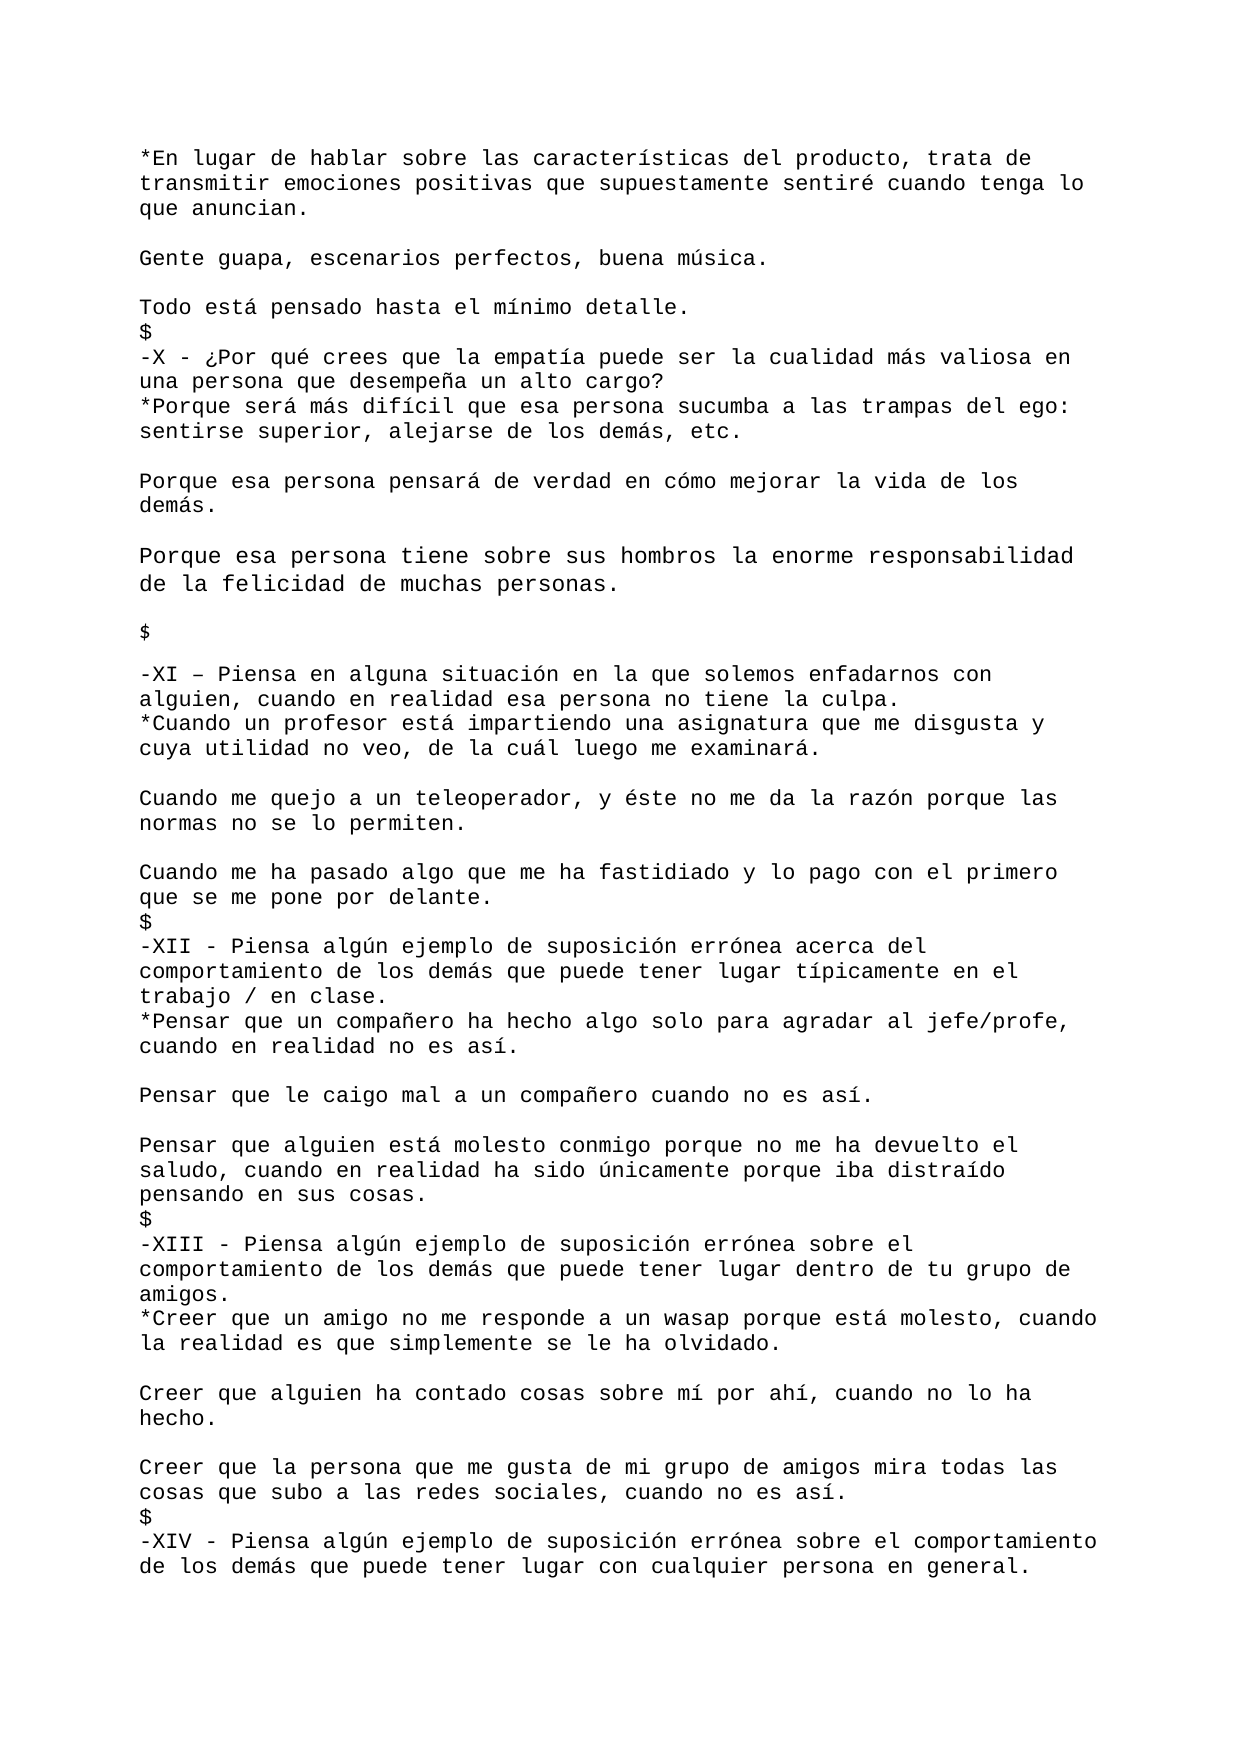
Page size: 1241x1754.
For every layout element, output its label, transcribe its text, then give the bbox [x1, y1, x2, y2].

text $ [139, 321, 1101, 346]
text *En lugar de hablar sobre las características del producto, trata de transmitir emociones positivas que supuestamente sentiré cuando tenga lo que anuncian. [139, 148, 1101, 222]
text *Cuando un profesor está impartiendo una asignatura que me disgusta y cuya utilidad no veo, de la cuál luego me examinará. [139, 712, 1101, 762]
text *Pensar que un compañero ha hecho algo solo para agradar al jefe/profe, cuando en realidad no es así. [139, 1010, 1101, 1059]
text Porque esa persona tiene sobre sus hombros la enorme responsabilidad de la felicidad de muchas personas. [139, 544, 1101, 598]
text -XIII - Piensa algún ejemplo de suposición errónea sobre el comportamiento de los demás que puede tener lugar dentro de tu grupo de amigos. [139, 1233, 1101, 1307]
text Creer que la persona que me gusta de mi grupo de amigos mira todas las cosas que subo a las redes sociales, cuando no es así. [139, 1456, 1101, 1506]
text $ [139, 1506, 1101, 1531]
text -XI – Piensa en alguna situación en la que solemos enfadarnos con alguien, cuando en realidad esa persona no tiene la culpa. [139, 663, 1101, 712]
text Gente guapa, escenarios perfectos, buena música. [139, 247, 1101, 272]
text Porque esa persona pensará de verdad en cómo mejorar la vida de los demás. [139, 470, 1101, 519]
text *Creer que un amigo no me responde a un wasap porque está molesto, cuando la realidad es que simplemente se le ha olvidado. [139, 1307, 1101, 1357]
text *Porque será más difícil que esa persona sucumba a las trampas del ego: sentirse superior, alejarse de los demás, etc. [139, 396, 1101, 445]
text $ [139, 616, 1101, 644]
text Pensar que alguien está molesto conmigo porque no me ha devuelto el saludo, cuando en realidad ha sido únicamente porque iba distraído pensando en sus cosas. [139, 1134, 1101, 1208]
text -XII - Piensa algún ejemplo de suposición errónea acerca del comportamiento de los demás que puede tener lugar típicamente en el trabajo / en clase. [139, 936, 1101, 1010]
text Cuando me ha pasado algo que me ha fastidiado y lo pago con el primero que se me pone por delante. [139, 861, 1101, 911]
text $ [139, 911, 1101, 936]
text $ [139, 1208, 1101, 1233]
text -XIV - Piensa algún ejemplo de suposición errónea sobre el comportamiento de los demás que puede tener lugar con cualquier persona en general. [139, 1531, 1101, 1580]
text Cuando me quejo a un teleoperador, y éste no me da la razón porque las normas no se lo permiten. [139, 787, 1101, 836]
text Todo está pensado hasta el mínimo detalle. [139, 296, 1101, 321]
text Pensar que le caigo mal a un compañero cuando no es así. [139, 1084, 1101, 1109]
text -X - ¿Por qué crees que la empatía puede ser la cualidad más valiosa en una persona que desempeña un alto cargo? [139, 346, 1101, 396]
text Creer que alguien ha contado cosas sobre mí por ahí, cuando no lo ha hecho. [139, 1382, 1101, 1431]
